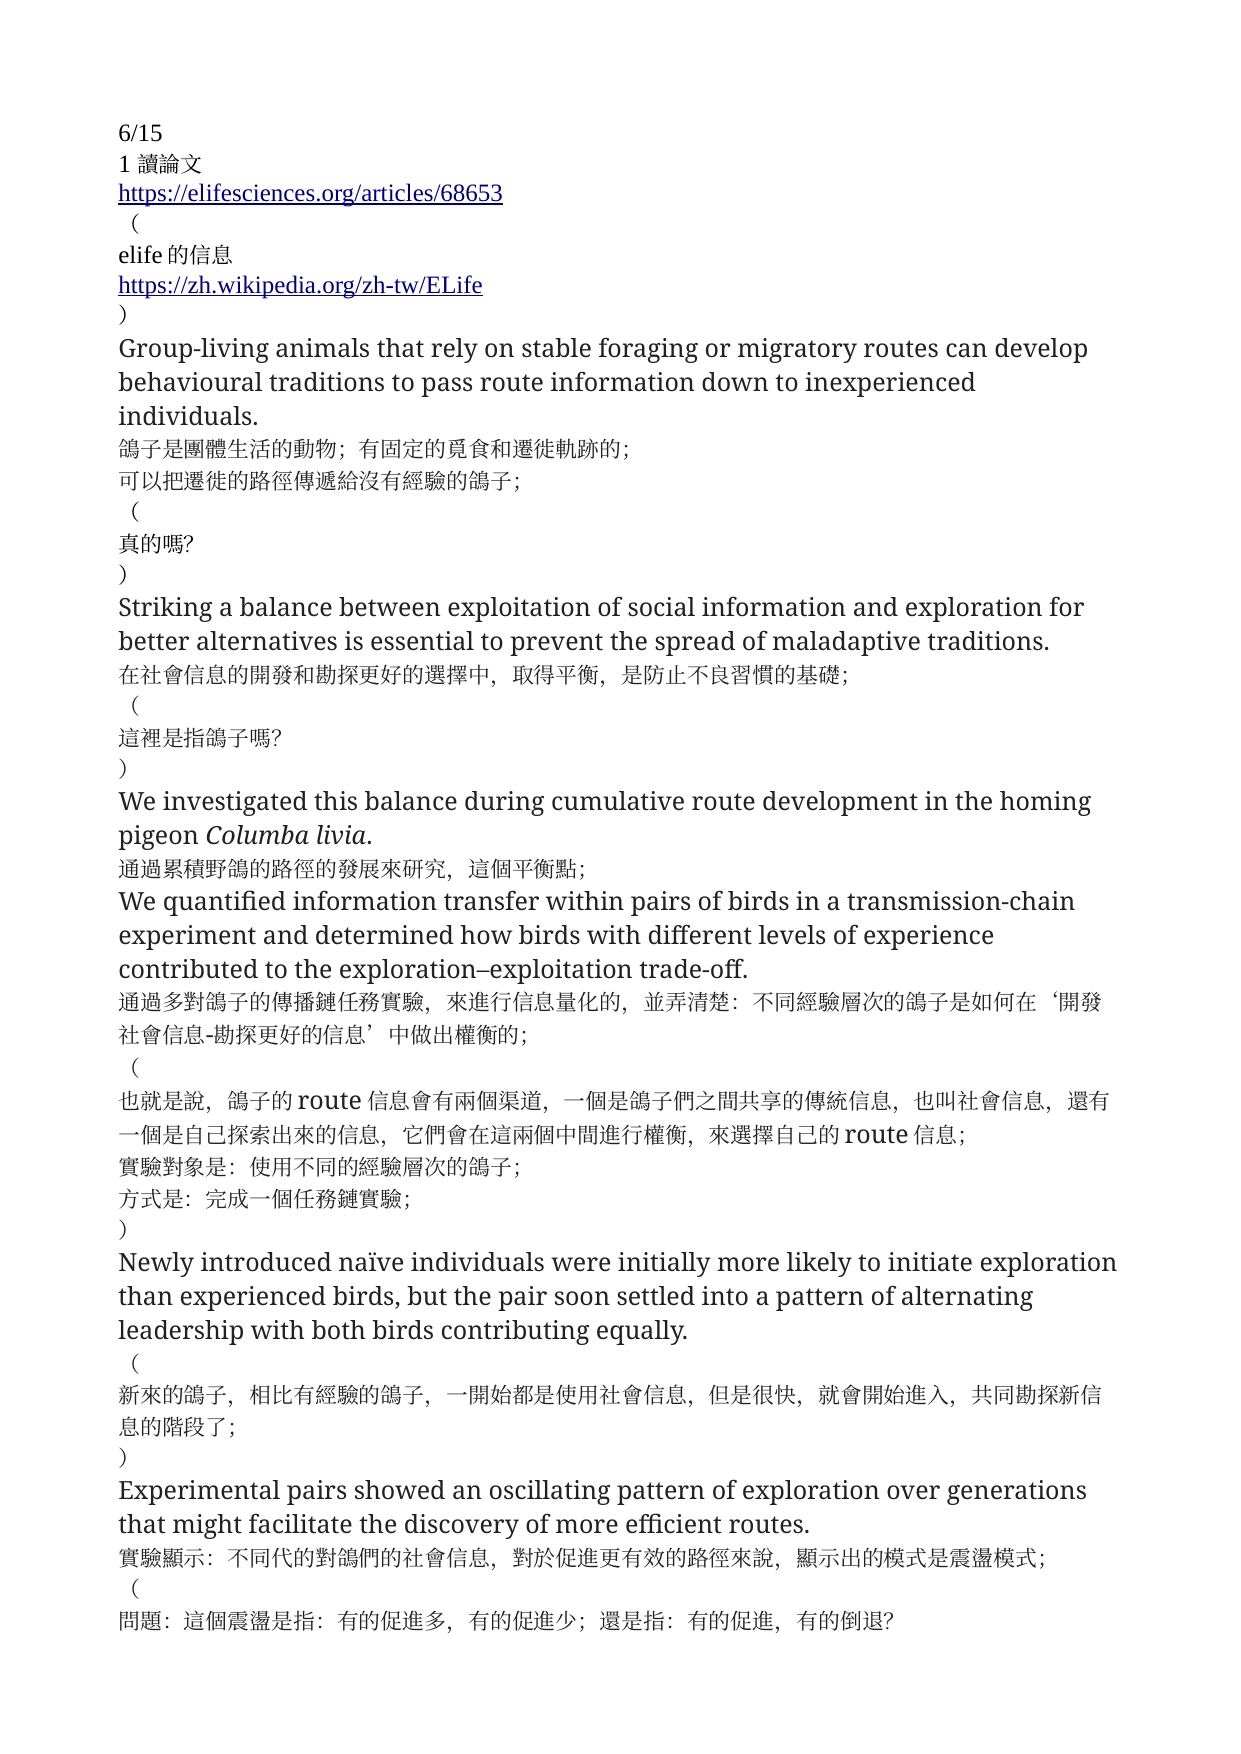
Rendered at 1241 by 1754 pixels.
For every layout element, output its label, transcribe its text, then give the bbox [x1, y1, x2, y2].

text Striking a balance between exploitation of social information and exploration for better alternatives is essential to prevent the spread of maladaptive traditions. [118, 590, 1122, 658]
text https://elifesciences.org/articles/68653 [118, 178, 1122, 207]
text We quantified information transfer within pairs of birds in a transmission-chain experiment and determined how birds with different levels of experience contributed to the exploration–exploitation trade-off. [118, 883, 1122, 985]
text https://zh.wikipedia.org/zh-tw/ELife [118, 270, 1122, 299]
text 鴿子是團體生活的動物；有固定的覓食和遷徙軌跡的； [118, 432, 1122, 464]
text Group-living animals that rely on stable foraging or migratory routes can develop behavioural traditions to pass route information down to inexperienced individuals. [118, 330, 1122, 432]
text Experimental pairs showed an oscillating pattern of exploration over generations that might facilitate the discovery of more efficient routes. [118, 1473, 1122, 1541]
text 實驗對象是：使用不同的經驗層次的鴿子； [118, 1151, 1122, 1182]
text 問題：這個震盪是指：有的促進多，有的促進少；還是指：有的促進，有的倒退？ [118, 1604, 1122, 1635]
text ） [118, 299, 1122, 330]
text 通過累積野鴿的路徑的發展來研究，這個平衡點； [118, 852, 1122, 883]
text ） [118, 1441, 1122, 1473]
text ） [118, 1213, 1122, 1245]
text 可以把遷徙的路徑傳遞給沒有經驗的鴿子； [118, 464, 1122, 495]
text （ [118, 1347, 1122, 1378]
text 通過多對鴿子的傳播鏈任務實驗，來進行信息量化的，並弄清楚：不同經驗層次的鴿子是如何在‘開發社會信息-勘探更好的信息’中做出權衡的； [118, 985, 1122, 1051]
text 真的嗎？ [118, 527, 1122, 558]
text Newly introduced naïve individuals were initially more likely to initiate exploration than experienced birds, but the pair soon settled into a pattern of alternating leadership with both birds contributing equally. [118, 1245, 1122, 1347]
text 實驗顯示：不同代的對鴿們的社會信息，對於促進更有效的路徑來說，顯示出的模式是震盪模式； [118, 1541, 1122, 1572]
text 1 讀論文 [118, 147, 1122, 178]
text （ [118, 689, 1122, 721]
text （ [118, 1051, 1122, 1082]
text 也就是說，鴿子的route信息會有兩個渠道，一個是鴿子們之間共享的傳統信息，也叫社會信息，還有一個是自己探索出來的信息，它們會在這兩個中間進行權衡，來選擇自己的route信息； [118, 1082, 1122, 1151]
text 新來的鴿子，相比有經驗的鴿子，一開始都是使用社會信息，但是很快，就會開始進入，共同勘探新信息的階段了； [118, 1378, 1122, 1441]
text 這裡是指鴿子嗎？ [118, 721, 1122, 752]
text ） [118, 752, 1122, 784]
text ） [118, 558, 1122, 590]
text （ [118, 1572, 1122, 1604]
text （ [118, 207, 1122, 238]
text 6/15 [118, 118, 1122, 147]
text 方式是：完成一個任務鏈實驗； [118, 1182, 1122, 1213]
text 在社會信息的開發和勘探更好的選擇中，取得平衡，是防止不良習慣的基礎； [118, 658, 1122, 689]
text elife的信息 [118, 238, 1122, 270]
text （ [118, 495, 1122, 527]
text We investigated this balance during cumulative route development in the homing pigeon Columba livia. [118, 784, 1122, 852]
